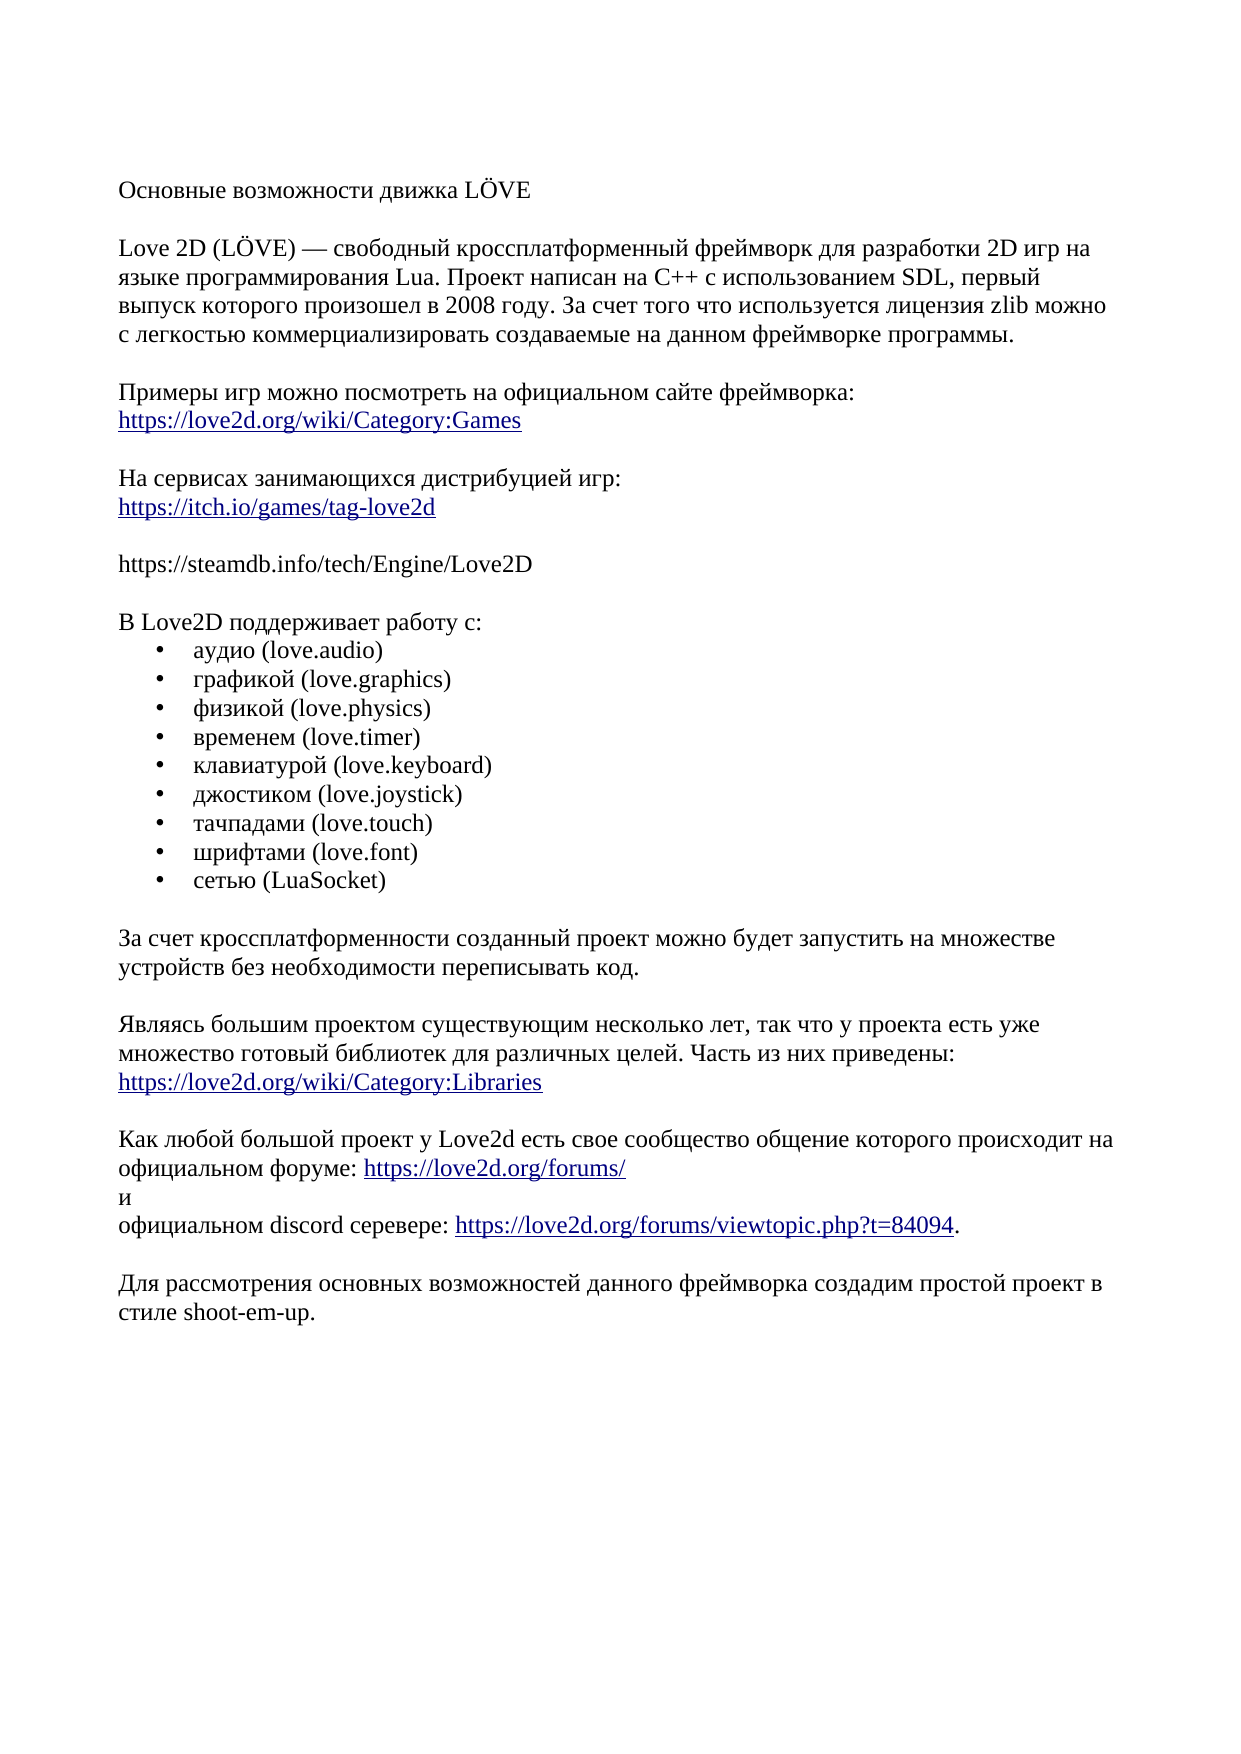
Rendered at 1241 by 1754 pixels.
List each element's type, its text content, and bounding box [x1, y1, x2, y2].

list физикой (love.physics) [156, 693, 1122, 722]
list аудио (love.audio) [156, 636, 1122, 664]
text В Love2D поддерживает работу с: [118, 607, 1122, 636]
text и [118, 1182, 1122, 1211]
list графикой (love.graphics) [156, 664, 1122, 693]
list сетью (LuaSocket) [156, 866, 1122, 894]
text официальном discord серевере: https://love2d.org/forums/viewtopic.php?t=84094. [118, 1211, 1122, 1239]
text Являясь большим проектом существующим несколько лет, так что у проекта есть уже множество готовый библиотек для различных целей. Часть из них приведены: [118, 1009, 1122, 1067]
text Примеры игр можно посмотреть на официальном сайте фреймворка: https://love2d.org/wiki/Category:Games [118, 377, 1122, 434]
text Основные возможности движка LÖVE [118, 176, 1122, 204]
text Love 2D (LÖVE) — свободный кроссплатформенный фреймворк для разработки 2D игр на языке программирования Lua. Проект написан на C++ с использованием SDL, первый выпуск которого произошел в 2008 году. За счет того что используется лицензия zlib можно с легкостью коммерциализировать создаваемые на данном фреймворке программы. [118, 233, 1122, 348]
text https://love2d.org/wiki/Category:Libraries [118, 1067, 1122, 1096]
text Как любой большой проект у Love2d есть свое сообщество общение которого происходит на официальном форуме: https://love2d.org/forums/ [118, 1124, 1122, 1182]
list шрифтами (love.font) [156, 837, 1122, 866]
list временем (love.timer) [156, 722, 1122, 751]
list джостиком (love.joystick) [156, 779, 1122, 808]
text https://itch.io/games/tag-love2d [118, 492, 1122, 521]
text На сервисах занимающихся дистрибуцией игр: [118, 463, 1122, 492]
text Для рассмотрения основных возможностей данного фреймворка создадим простой проект в стиле shoot-em-up. [118, 1268, 1122, 1326]
text За счет кроссплатформенности созданный проект можно будет запустить на множестве устройств без необходимости переписывать код. [118, 923, 1122, 981]
list тачпадами (love.touch) [156, 808, 1122, 837]
text https://steamdb.info/tech/Engine/Love2D [118, 549, 1122, 578]
list клавиатурой (love.keyboard) [156, 751, 1122, 779]
